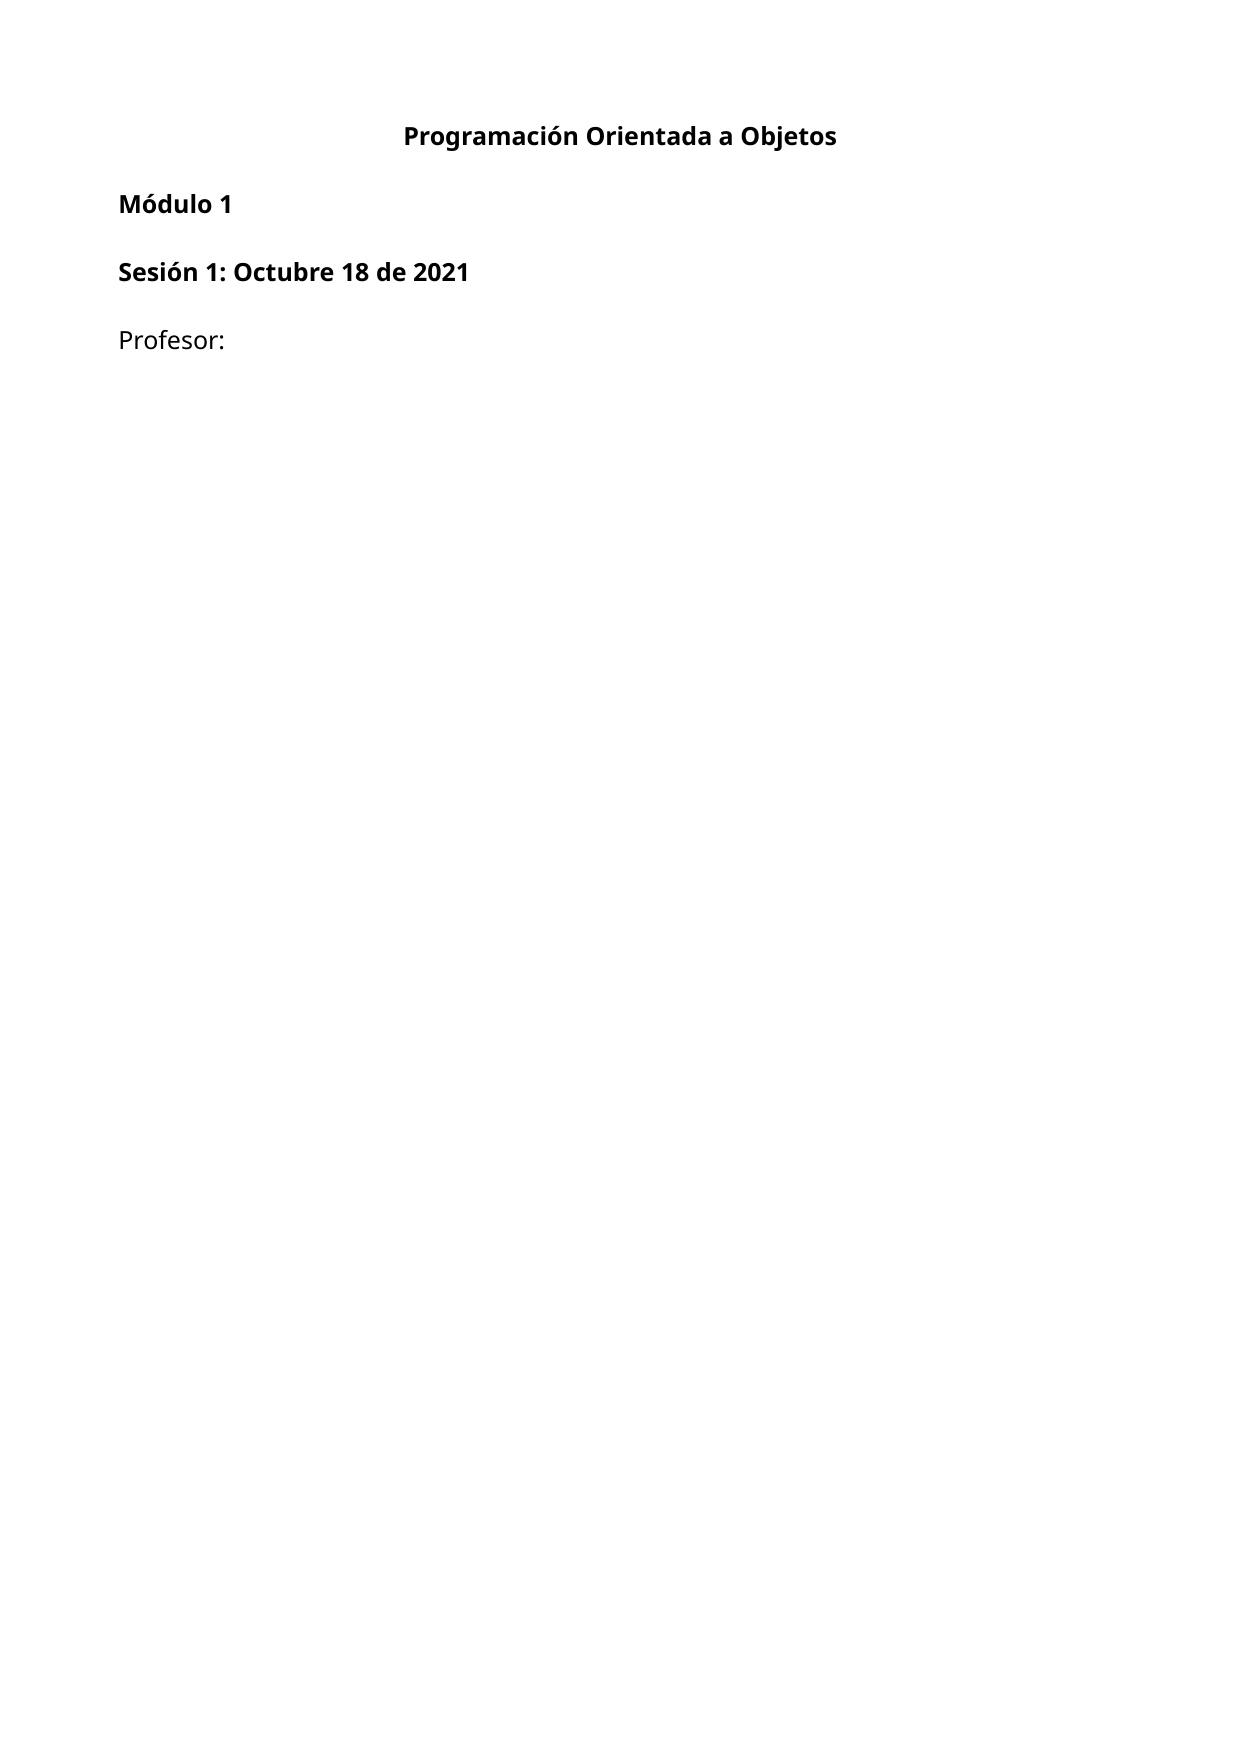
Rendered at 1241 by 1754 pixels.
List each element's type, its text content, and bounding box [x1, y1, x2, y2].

text Profesor: [118, 322, 1122, 357]
text Sesión 1: Octubre 18 de 2021 [118, 254, 1122, 288]
text Módulo 1 [118, 186, 1122, 220]
text Programación Orientada a Objetos [118, 118, 1122, 152]
